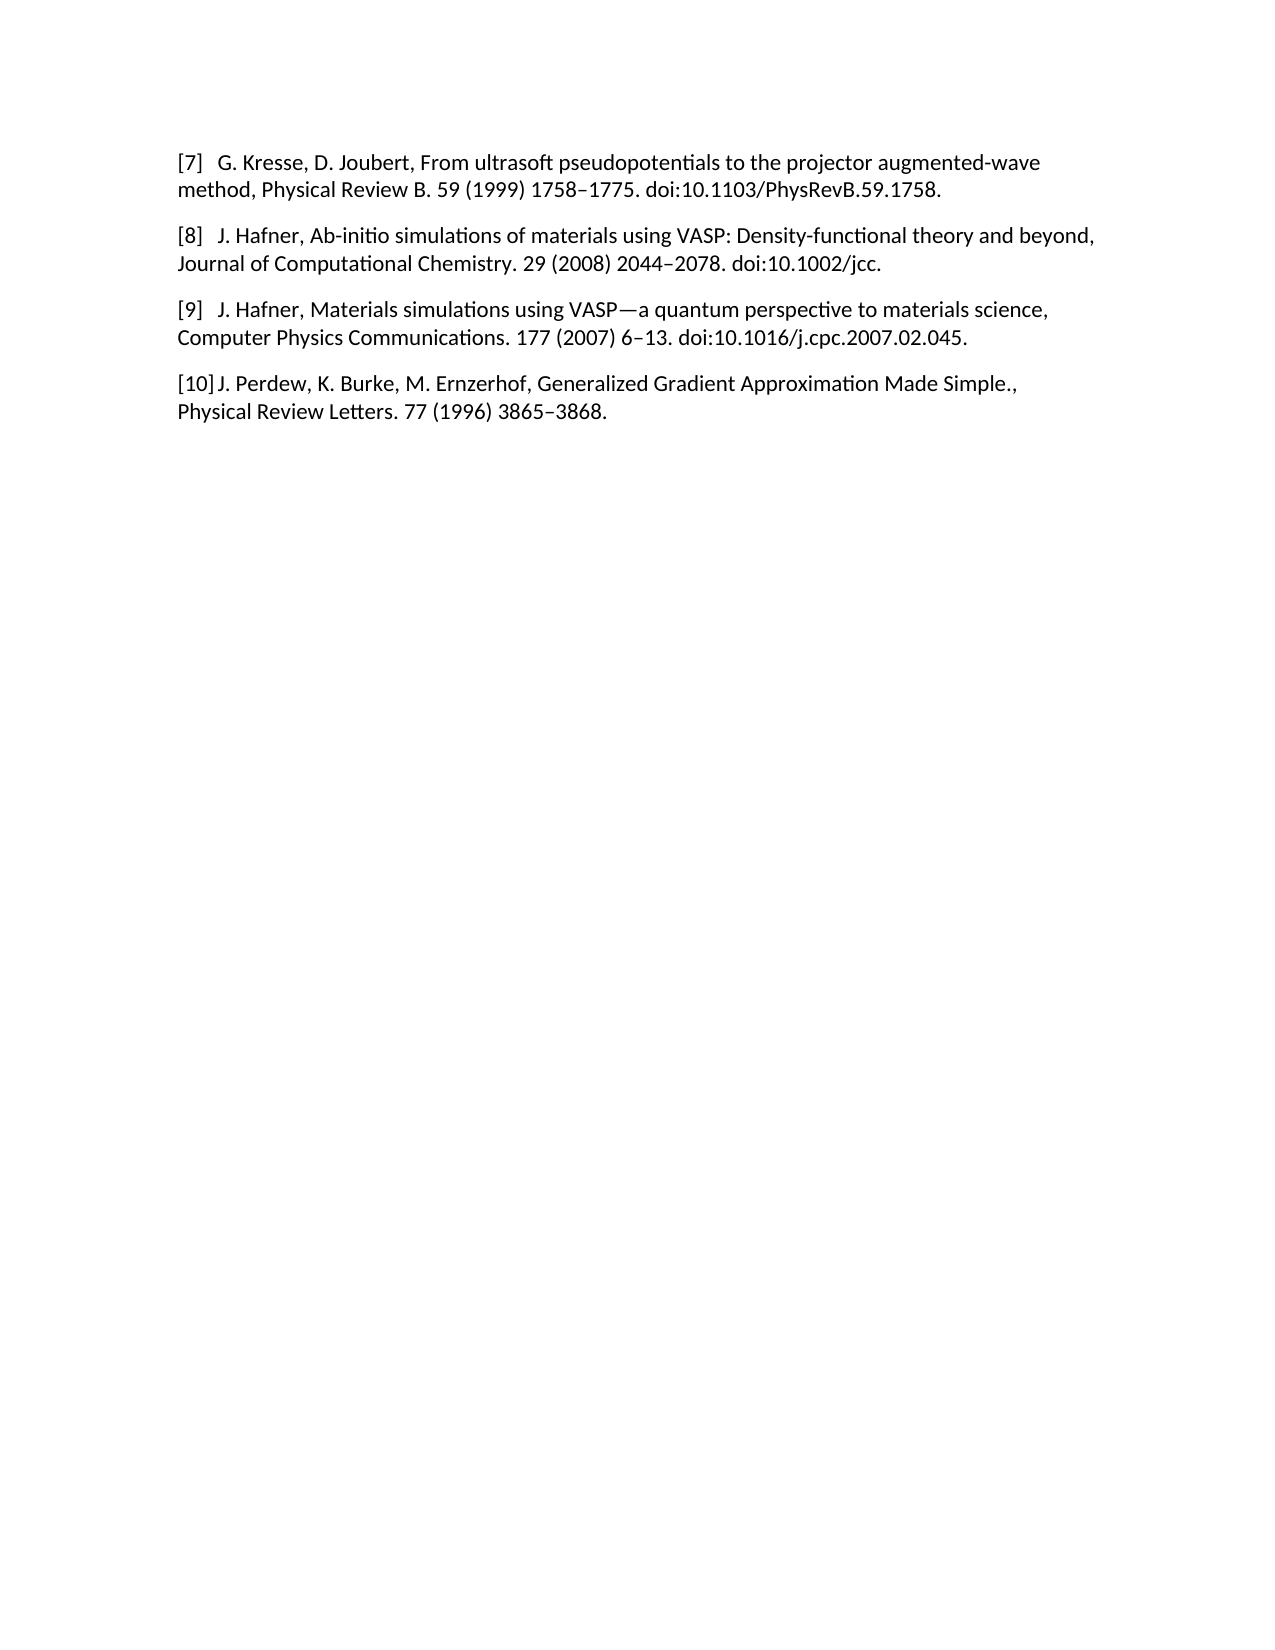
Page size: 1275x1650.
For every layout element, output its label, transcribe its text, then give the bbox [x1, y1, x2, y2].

text [10] J. Perdew, K. Burke, M. Ernzerhof, Generalized Gradient Approximation Made Simple., Physical Review Letters. 77 (1996) 3865–3868. [177, 369, 1098, 425]
text [7] G. Kresse, D. Joubert, From ultrasoft pseudopotentials to the projector augmented-wave method, Physical Review B. 59 (1999) 1758–1775. doi:10.1103/PhysRevB.59.1758. [177, 148, 1098, 204]
text [9] J. Hafner, Materials simulations using VASP—a quantum perspective to materials science, Computer Physics Communications. 177 (2007) 6–13. doi:10.1016/j.cpc.2007.02.045. [177, 295, 1098, 351]
text [8] J. Hafner, Ab-initio simulations of materials using VASP: Density-functional theory and beyond, Journal of Computational Chemistry. 29 (2008) 2044–2078. doi:10.1002/jcc. [177, 221, 1098, 277]
